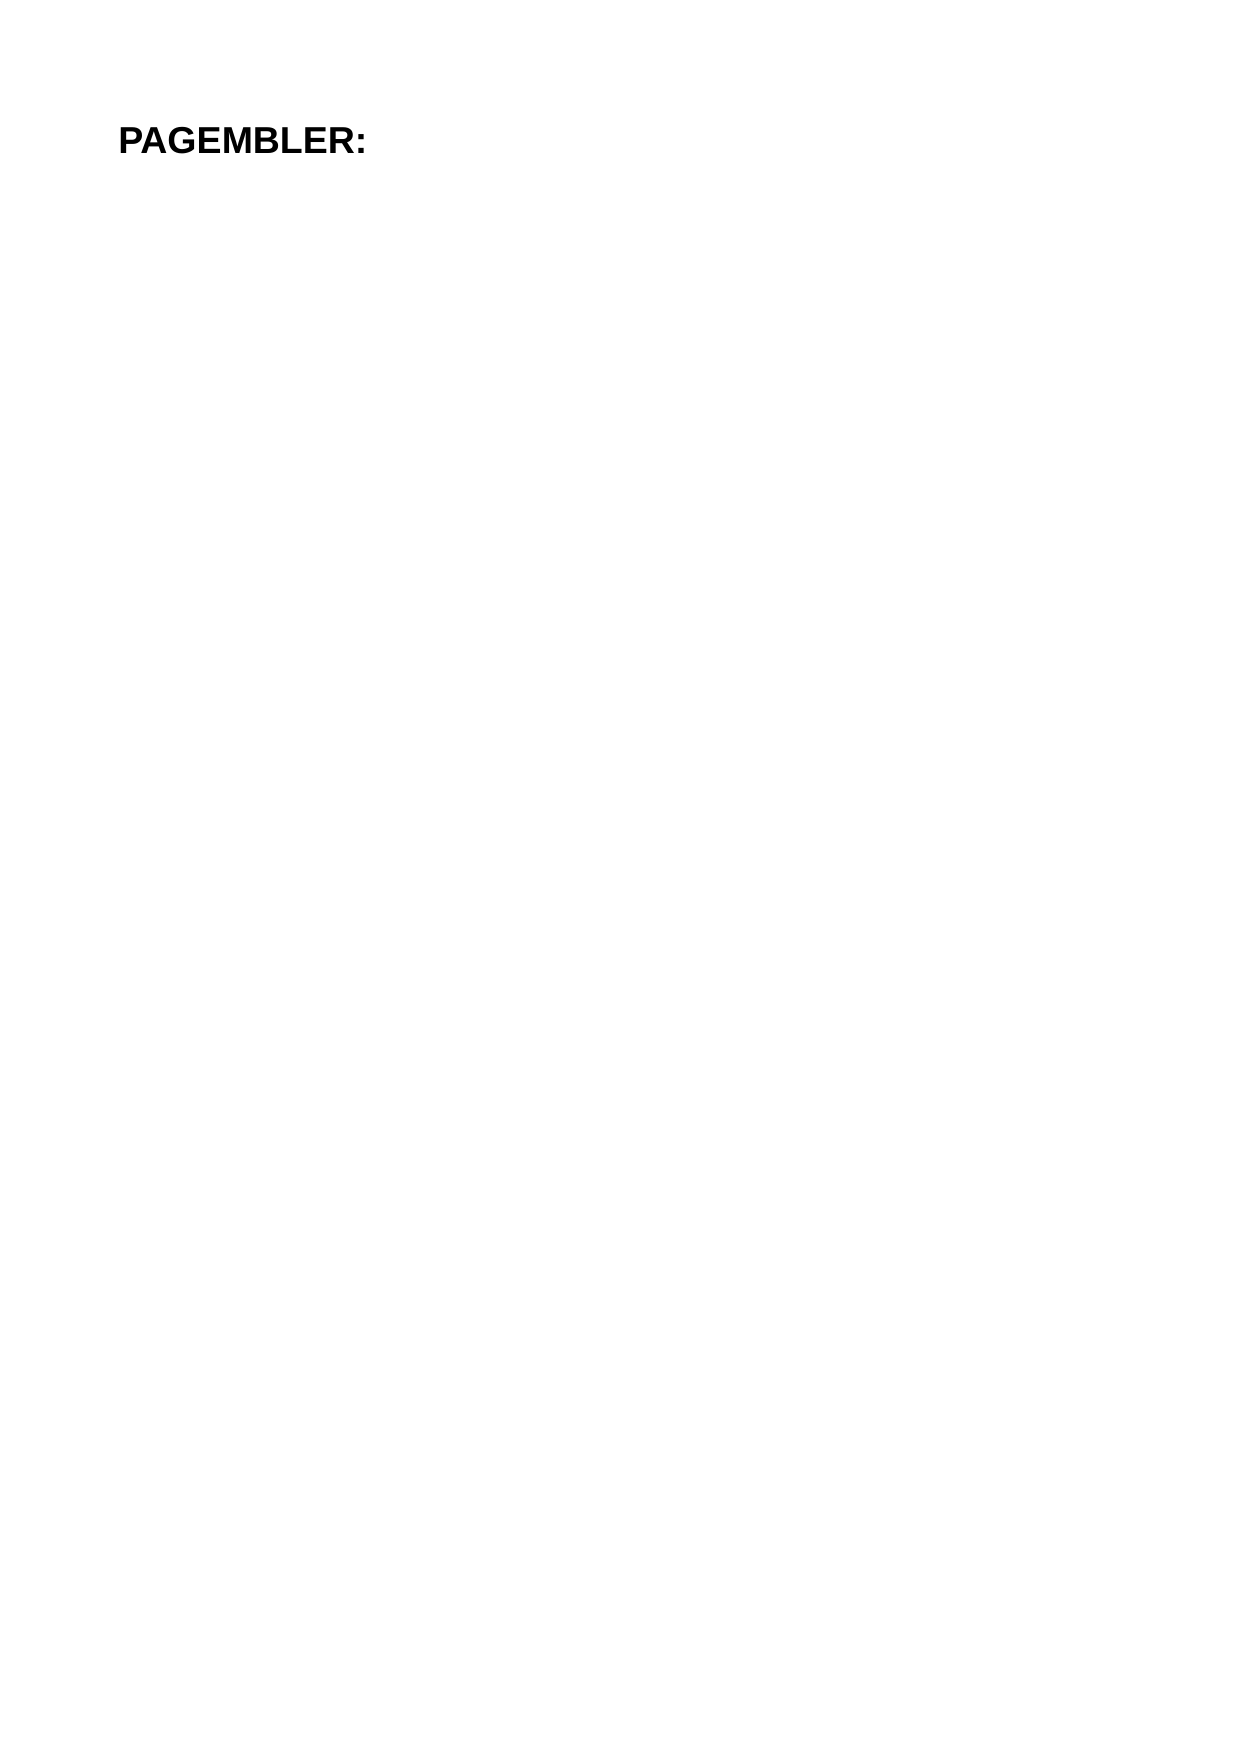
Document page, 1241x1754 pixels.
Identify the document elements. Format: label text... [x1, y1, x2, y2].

subtitle PAGEMBLER: [118, 118, 1122, 161]
